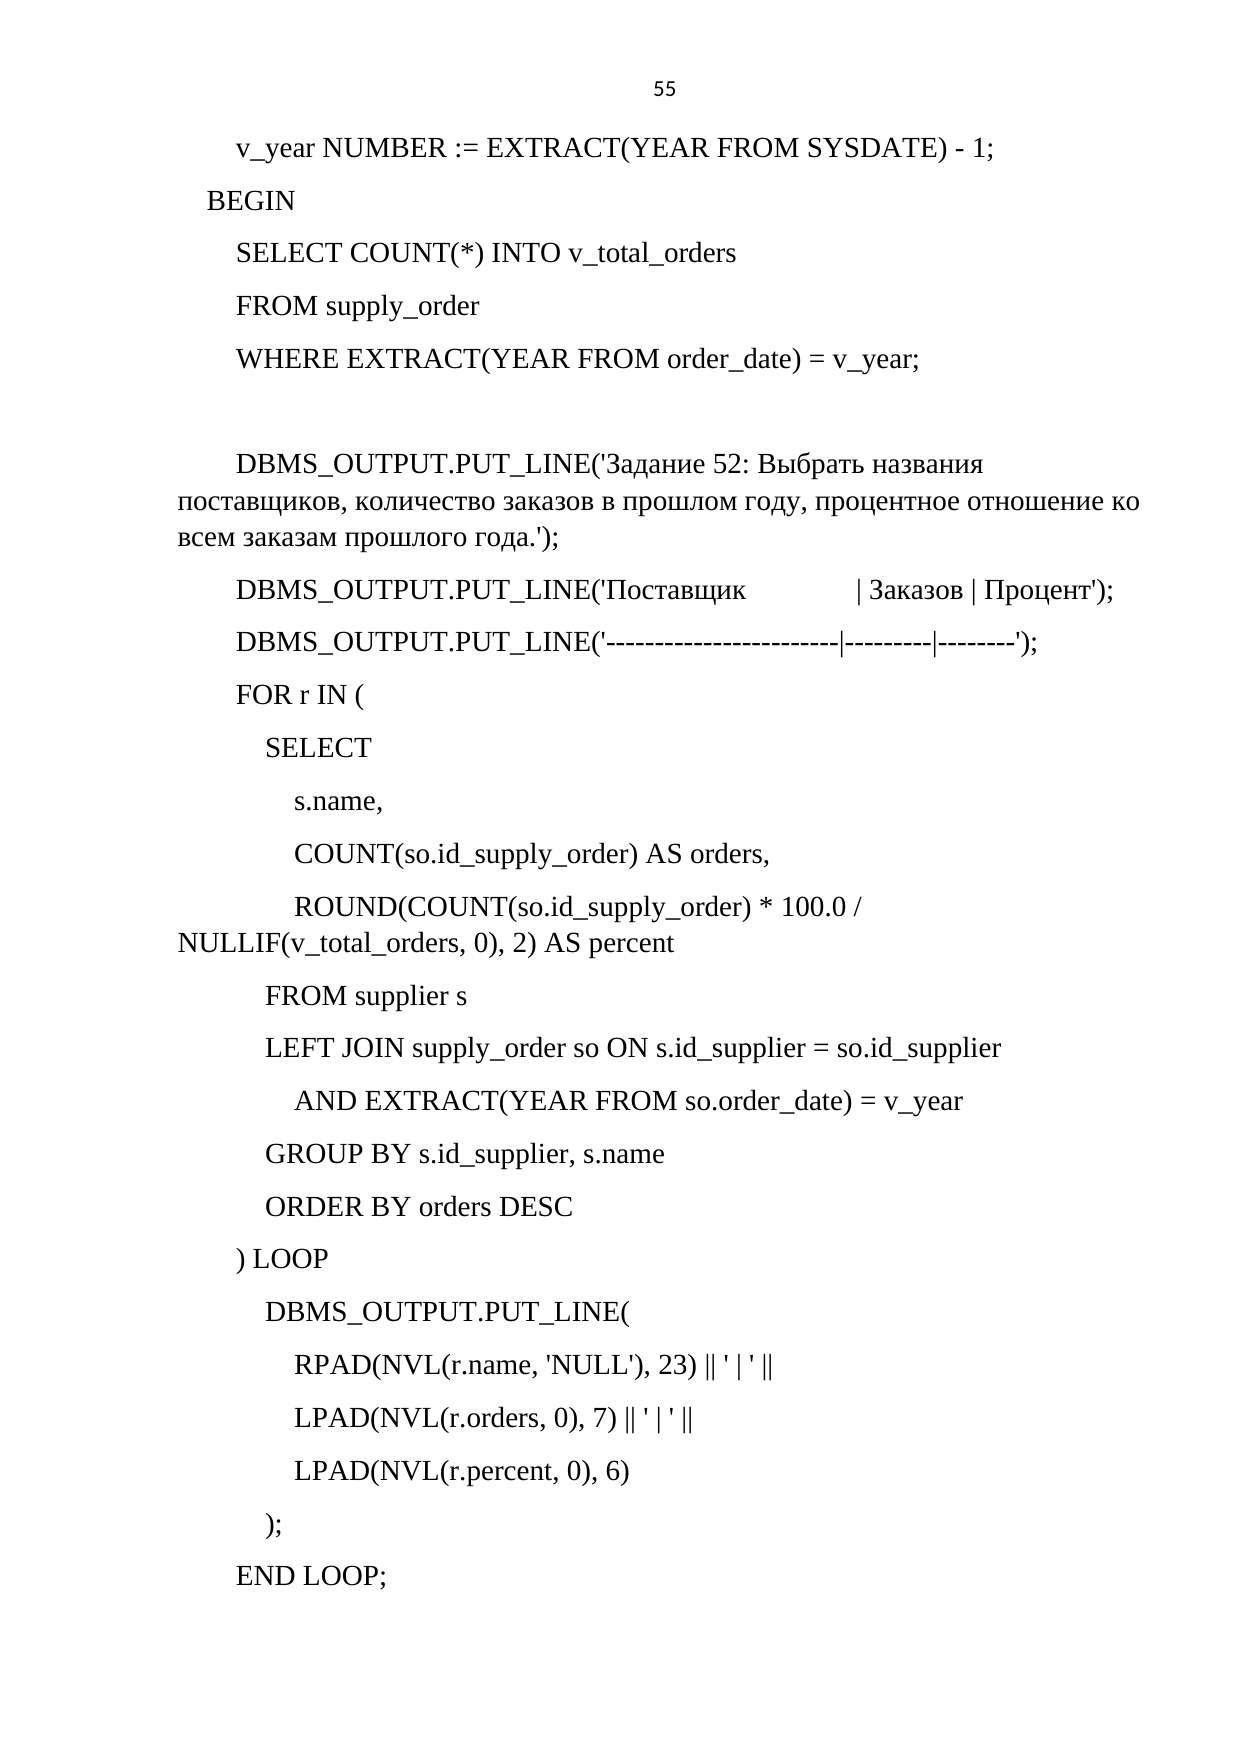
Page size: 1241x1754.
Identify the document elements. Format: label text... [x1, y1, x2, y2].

text WHERE EXTRACT(YEAR FROM order_date) = v_year; [177, 341, 1152, 374]
text COUNT(so.id_supply_order) AS orders, [177, 836, 1152, 869]
text BEGIN [177, 183, 1152, 216]
text SELECT [177, 730, 1152, 764]
text s.name, [177, 783, 1152, 817]
text DBMS_OUTPUT.PUT_LINE('Поставщик | Заказов | Процент'); [177, 572, 1152, 605]
text FROM supplier s [177, 978, 1152, 1011]
text SELECT COUNT(*) INTO v_total_orders [177, 235, 1152, 269]
text LPAD(NVL(r.percent, 0), 6) [177, 1453, 1152, 1486]
text AND EXTRACT(YEAR FROM so.order_date) = v_year [177, 1083, 1152, 1117]
text GROUP BY s.id_supplier, s.name [177, 1136, 1152, 1169]
text FOR r IN ( [177, 677, 1152, 711]
text ) LOOP [177, 1242, 1152, 1275]
text LPAD(NVL(r.orders, 0), 7) || ' | ' || [177, 1400, 1152, 1434]
text FROM supply_order [177, 288, 1152, 322]
text RPAD(NVL(r.name, 'NULL'), 23) || ' | ' || [177, 1347, 1152, 1381]
text ROUND(COUNT(so.id_supply_order) * 100.0 / NULLIF(v_total_orders, 0), 2) AS percent [177, 889, 1152, 958]
text DBMS_OUTPUT.PUT_LINE( [177, 1294, 1152, 1328]
text ORDER BY orders DESC [177, 1189, 1152, 1222]
text v_year NUMBER := EXTRACT(YEAR FROM SYSDATE) - 1; [177, 130, 1152, 163]
text LEFT JOIN supply_order so ON s.id_supplier = so.id_supplier [177, 1030, 1152, 1064]
text DBMS_OUTPUT.PUT_LINE('Задание 52: Выбрать названия поставщиков, количество заказов в прошлом году, процентное отношение ко всем заказам прошлого года.'); [177, 447, 1152, 552]
text ); [177, 1506, 1152, 1539]
text DBMS_OUTPUT.PUT_LINE('------------------------|---------|--------'); [177, 624, 1152, 658]
text END LOOP; [177, 1558, 1152, 1592]
